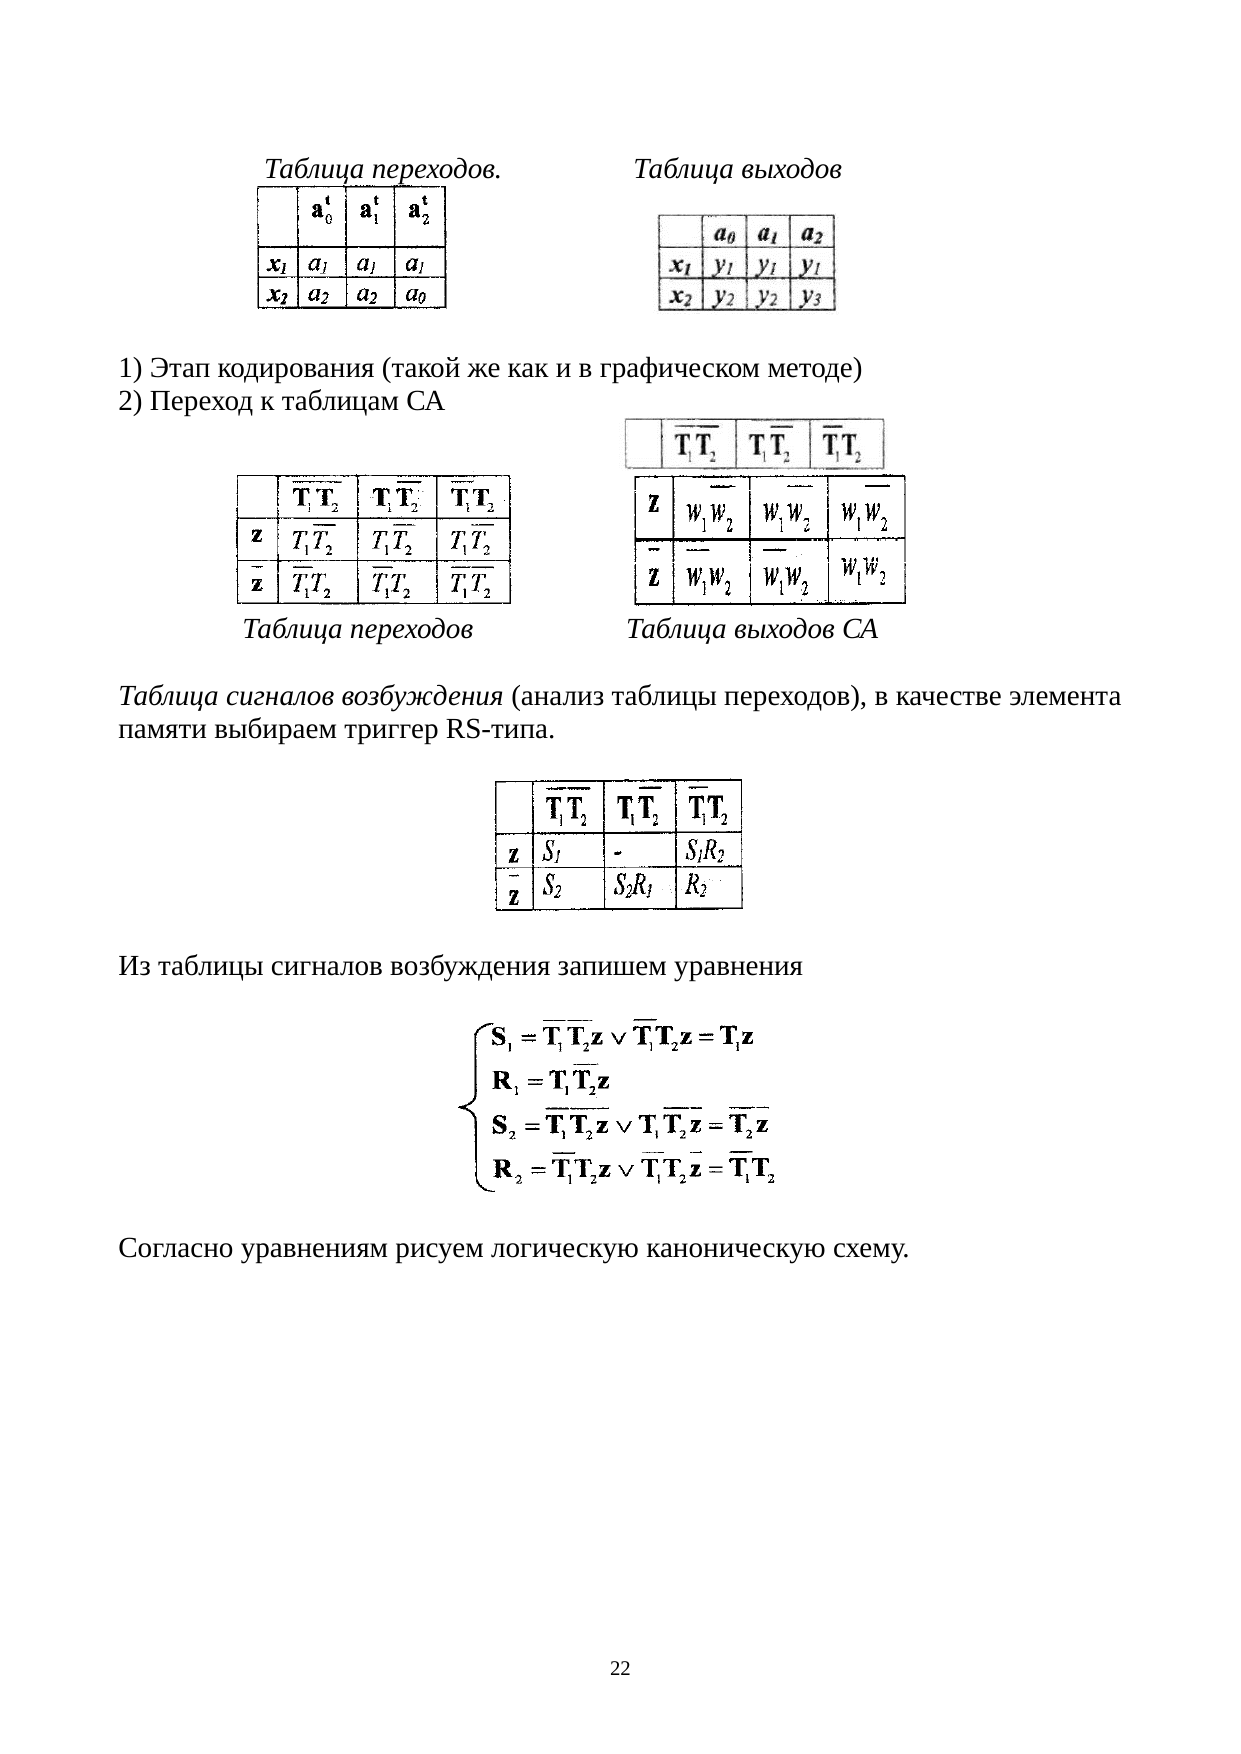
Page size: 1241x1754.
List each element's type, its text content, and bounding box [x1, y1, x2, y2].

picture [230, 470, 518, 610]
text Согласно уравнениям рисуем логическую каноническую схему. [118, 1230, 1122, 1264]
picture [651, 213, 841, 317]
picture [490, 778, 749, 912]
text Из таблицы сигналов возбуждения запишем уравнения [118, 948, 1122, 982]
text 2) Переход к таблицам СА [118, 383, 1122, 417]
picture [614, 417, 909, 611]
text Таблица переходов Таблица выходов СА [118, 611, 1122, 644]
picture [250, 185, 452, 317]
text Таблица сигналов возбуждения (анализ таблицы переходов), в качестве элемента памяти выбираем триггер RS-типа. [118, 678, 1122, 745]
picture [457, 1015, 782, 1197]
text Таблица переходов. Таблица выходов [118, 152, 1122, 185]
text 1) Этап кодирования (такой же как и в графическом методе) [118, 350, 1122, 383]
